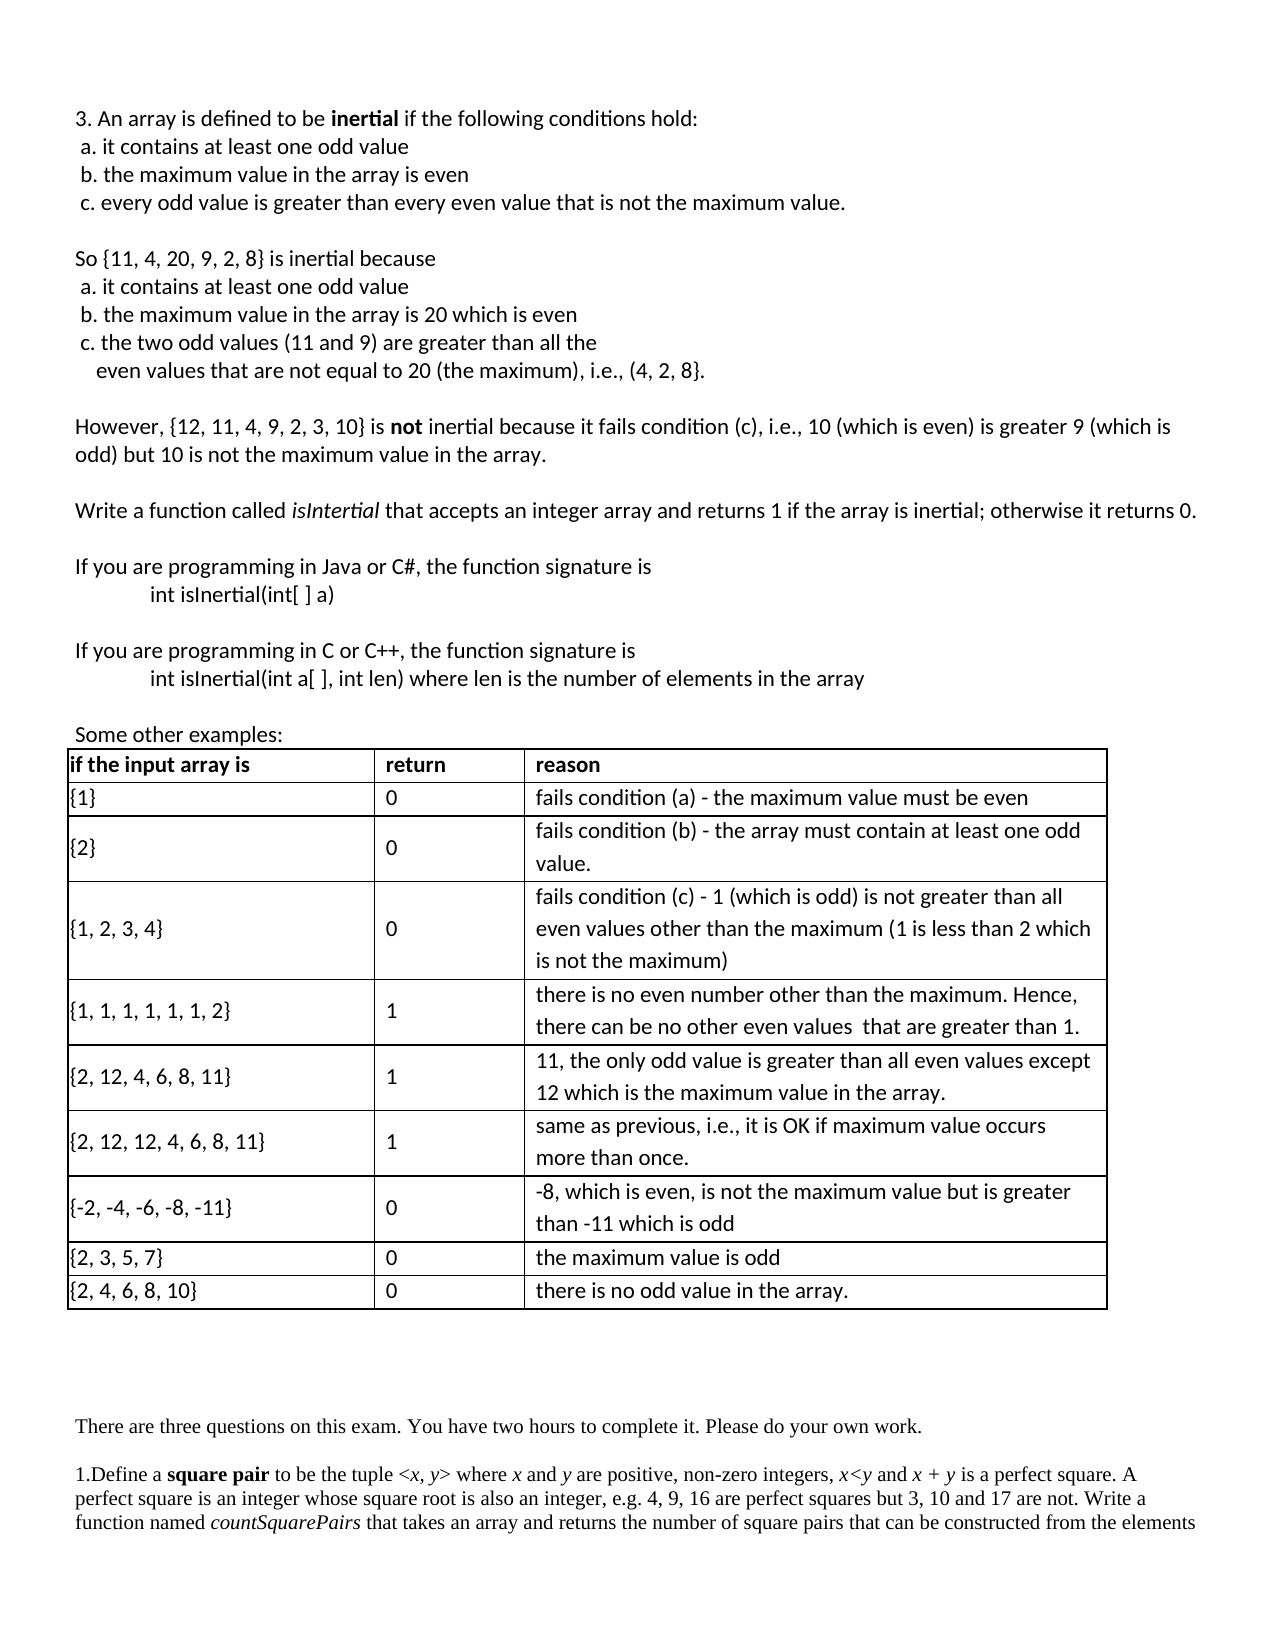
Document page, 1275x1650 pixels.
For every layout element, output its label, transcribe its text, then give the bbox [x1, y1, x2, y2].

text c. the two odd values (11 and 9) are greater than all the [75, 328, 1200, 356]
table_cell -8, which is even, is not the maximum value but is greater than -11 which is odd [525, 1177, 1106, 1241]
table_cell {2, 3, 5, 7} [69, 1243, 374, 1274]
text 1.Define a square pair to be the tuple <x, y> where x and y are positive, non-zero integers, x<y and x + y is a perfect square. A perfect square is an integer whose square root is also an integer, e.g. 4, 9, 16 are perfect squares but 3, 10 and 17 are not. Write a function named countSquarePairs that takes an array and returns the number of square pairs that can be constructed from the elements [75, 1462, 1200, 1534]
table_cell fails condition (a) - the maximum value must be even [525, 783, 1106, 815]
text b. the maximum value in the array is 20 which is even [75, 300, 1200, 328]
table_cell same as previous, i.e., it is OK if maximum value occurs more than once. [525, 1111, 1106, 1175]
table_cell {1, 2, 3, 4} [69, 882, 374, 978]
table_cell {1, 1, 1, 1, 1, 1, 2} [69, 980, 374, 1044]
text If you are programming in C or C++, the function signature is [75, 636, 1200, 664]
table_cell the maximum value is odd [525, 1243, 1106, 1274]
table_cell there is no odd value in the array. [525, 1276, 1106, 1308]
table_cell 0 [375, 783, 524, 815]
text a. it contains at least one odd value [75, 272, 1200, 300]
text a. it contains at least one odd value [75, 132, 1200, 160]
table_header return [375, 750, 524, 782]
table_cell {2} [69, 817, 374, 881]
text However, {12, 11, 4, 9, 2, 3, 10} is not inertial because it fails condition (c), i.e., 10 (which is even) is greater 9 (which is odd) but 10 is not the maximum value in the array. [75, 412, 1200, 468]
text c. every odd value is greater than every even value that is not the maximum value. [75, 188, 1200, 216]
text So {11, 4, 20, 9, 2, 8} is inertial because [75, 244, 1200, 272]
table_cell {2, 12, 12, 4, 6, 8, 11} [69, 1111, 374, 1175]
table_cell fails condition (c) - 1 (which is odd) is not greater than all even values other than the maximum (1 is less than 2 which is not the maximum) [525, 882, 1106, 978]
table_header if the input array is [69, 750, 374, 782]
table_cell 0 [375, 1276, 524, 1308]
text Some other examples: [75, 720, 1200, 748]
text If you are programming in Java or C#, the function signature is [75, 552, 1200, 580]
table_cell 1 [375, 1111, 524, 1175]
table_cell 0 [375, 1243, 524, 1274]
table_cell there is no even number other than the maximum. Hence, there can be no other even values that are greater than 1. [525, 980, 1106, 1044]
text int isInertial(int a[ ], int len) where len is the number of elements in the array [75, 664, 1200, 692]
text Write a function called isIntertial that accepts an integer array and returns 1 if the array is inertial; otherwise it returns 0. [75, 496, 1200, 524]
table_cell 1 [375, 1046, 524, 1110]
table_cell 0 [375, 1177, 524, 1241]
table_cell {2, 12, 4, 6, 8, 11} [69, 1046, 374, 1110]
text There are three questions on this exam. You have two hours to complete it. Please do your own work. [75, 1414, 1200, 1438]
table_cell {1} [69, 783, 374, 815]
table_cell {2, 4, 6, 8, 10} [69, 1276, 374, 1308]
text int isInertial(int[ ] a) [75, 580, 1200, 608]
text b. the maximum value in the array is even [75, 160, 1200, 188]
table_cell 0 [375, 817, 524, 881]
table_cell 1 [375, 980, 524, 1044]
table_cell fails condition (b) - the array must contain at least one odd value. [525, 817, 1106, 881]
table_cell {-2, -4, -6, -8, -11} [69, 1177, 374, 1241]
text even values that are not equal to 20 (the maximum), i.e., (4, 2, 8}. [75, 356, 1200, 384]
table_cell 0 [375, 882, 524, 978]
table_cell 11, the only odd value is greater than all even values except 12 which is the maximum value in the array. [525, 1046, 1106, 1110]
text 3. An array is defined to be inertial if the following conditions hold: [75, 104, 1200, 132]
table_header reason [525, 750, 1106, 782]
